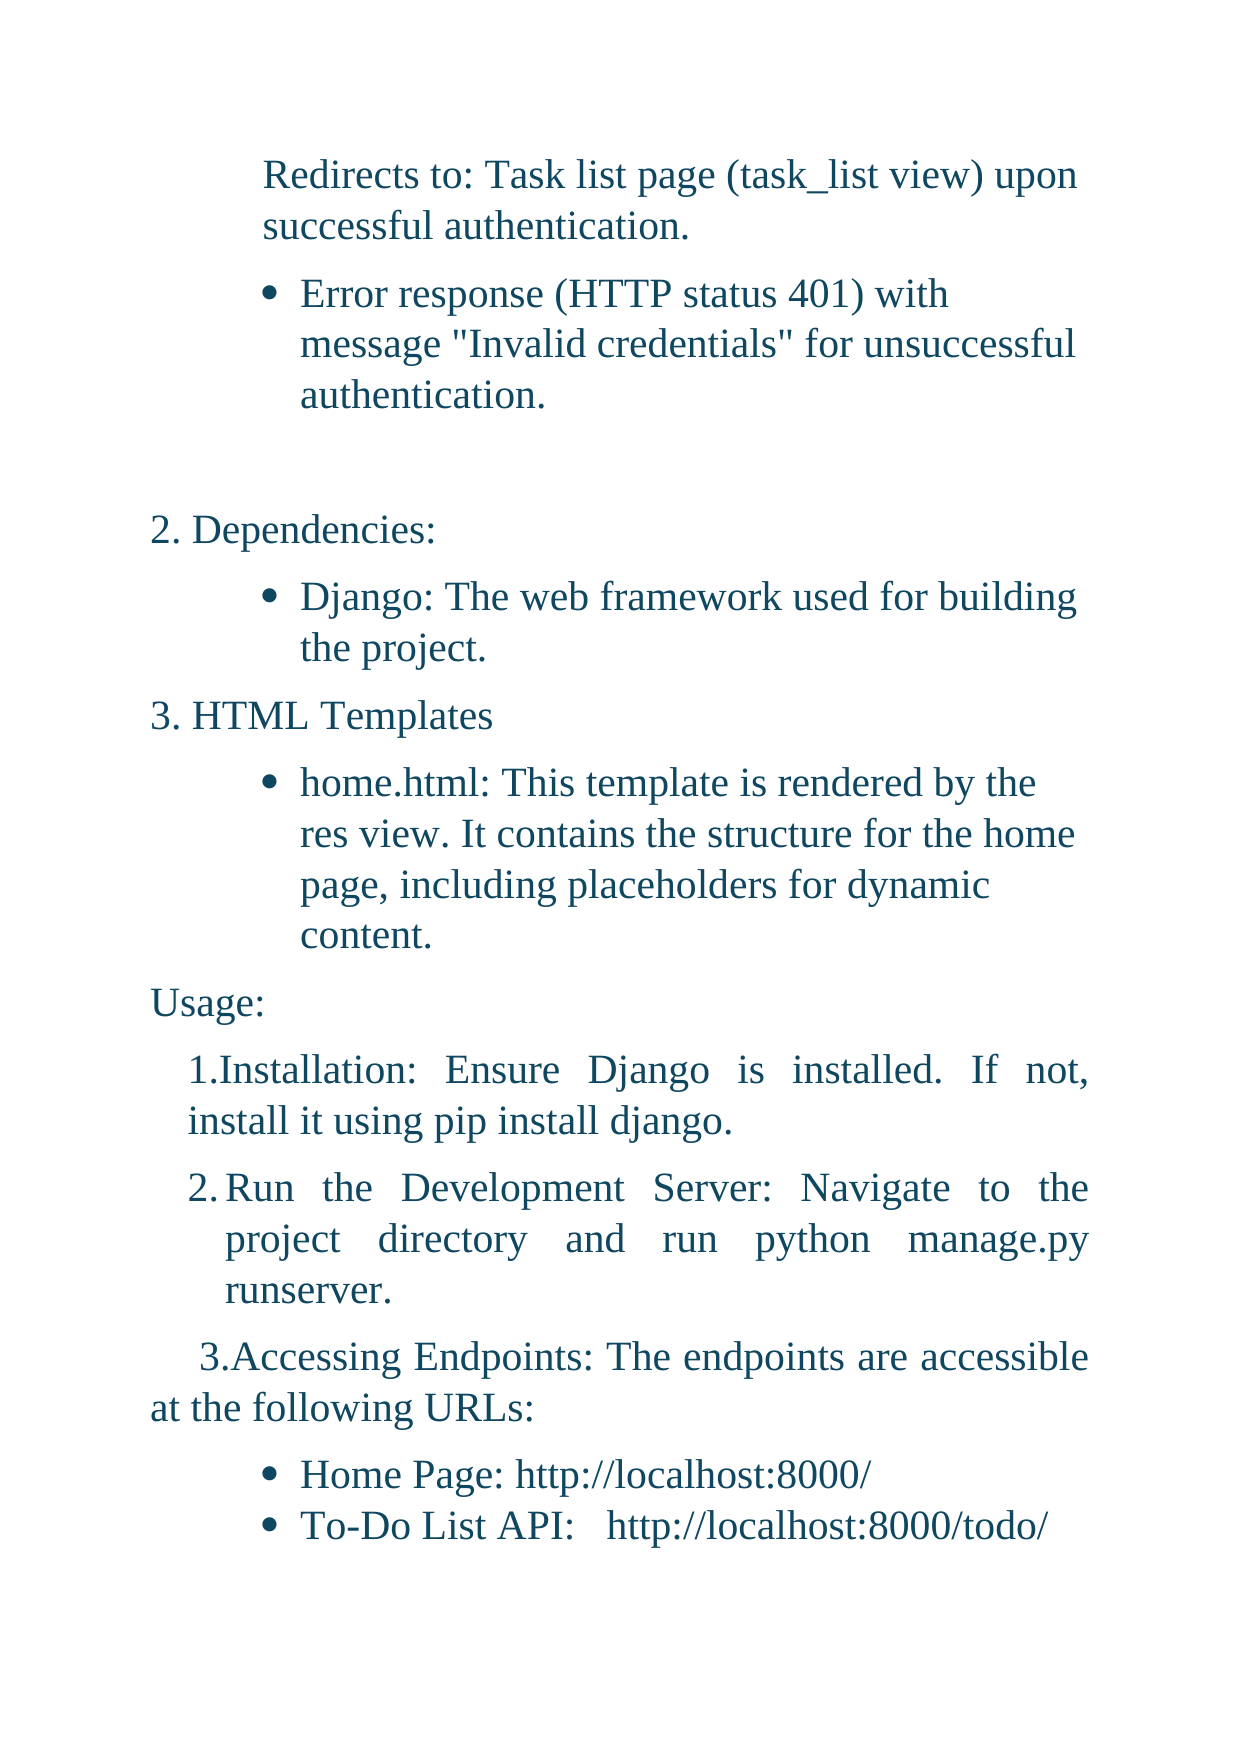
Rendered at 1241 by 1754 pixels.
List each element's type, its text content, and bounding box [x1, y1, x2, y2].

list Home Page: http://localhost:8000/ [262, 1450, 1090, 1498]
list Django: The web framework used for building the project. [262, 572, 1090, 671]
text 3. HTML Templates [150, 690, 1090, 738]
text 3.Accessing Endpoints: The endpoints are accessible at the following URLs: [150, 1332, 1090, 1430]
text Usage: [150, 977, 1090, 1025]
list To-Do List API: http://localhost:8000/todo/ [262, 1501, 1090, 1548]
list Error response (HTTP status 401) with message "Invalid credentials" for unsuccessful authentication. [262, 268, 1090, 418]
list Run the Development Server: Navigate to the project directory and run python manage.py runserver. [187, 1163, 1090, 1312]
text 2. Dependencies: [150, 504, 1090, 552]
text Redirects to: Task list page (task_list view) upon successful authentication. [262, 150, 1090, 249]
list home.html: This template is rendered by the res view. It contains the structure for the home page, including placeholders for dynamic content. [262, 757, 1090, 958]
text 1.Installation: Ensure Django is installed. If not, install it using pip install django. [187, 1044, 1090, 1143]
